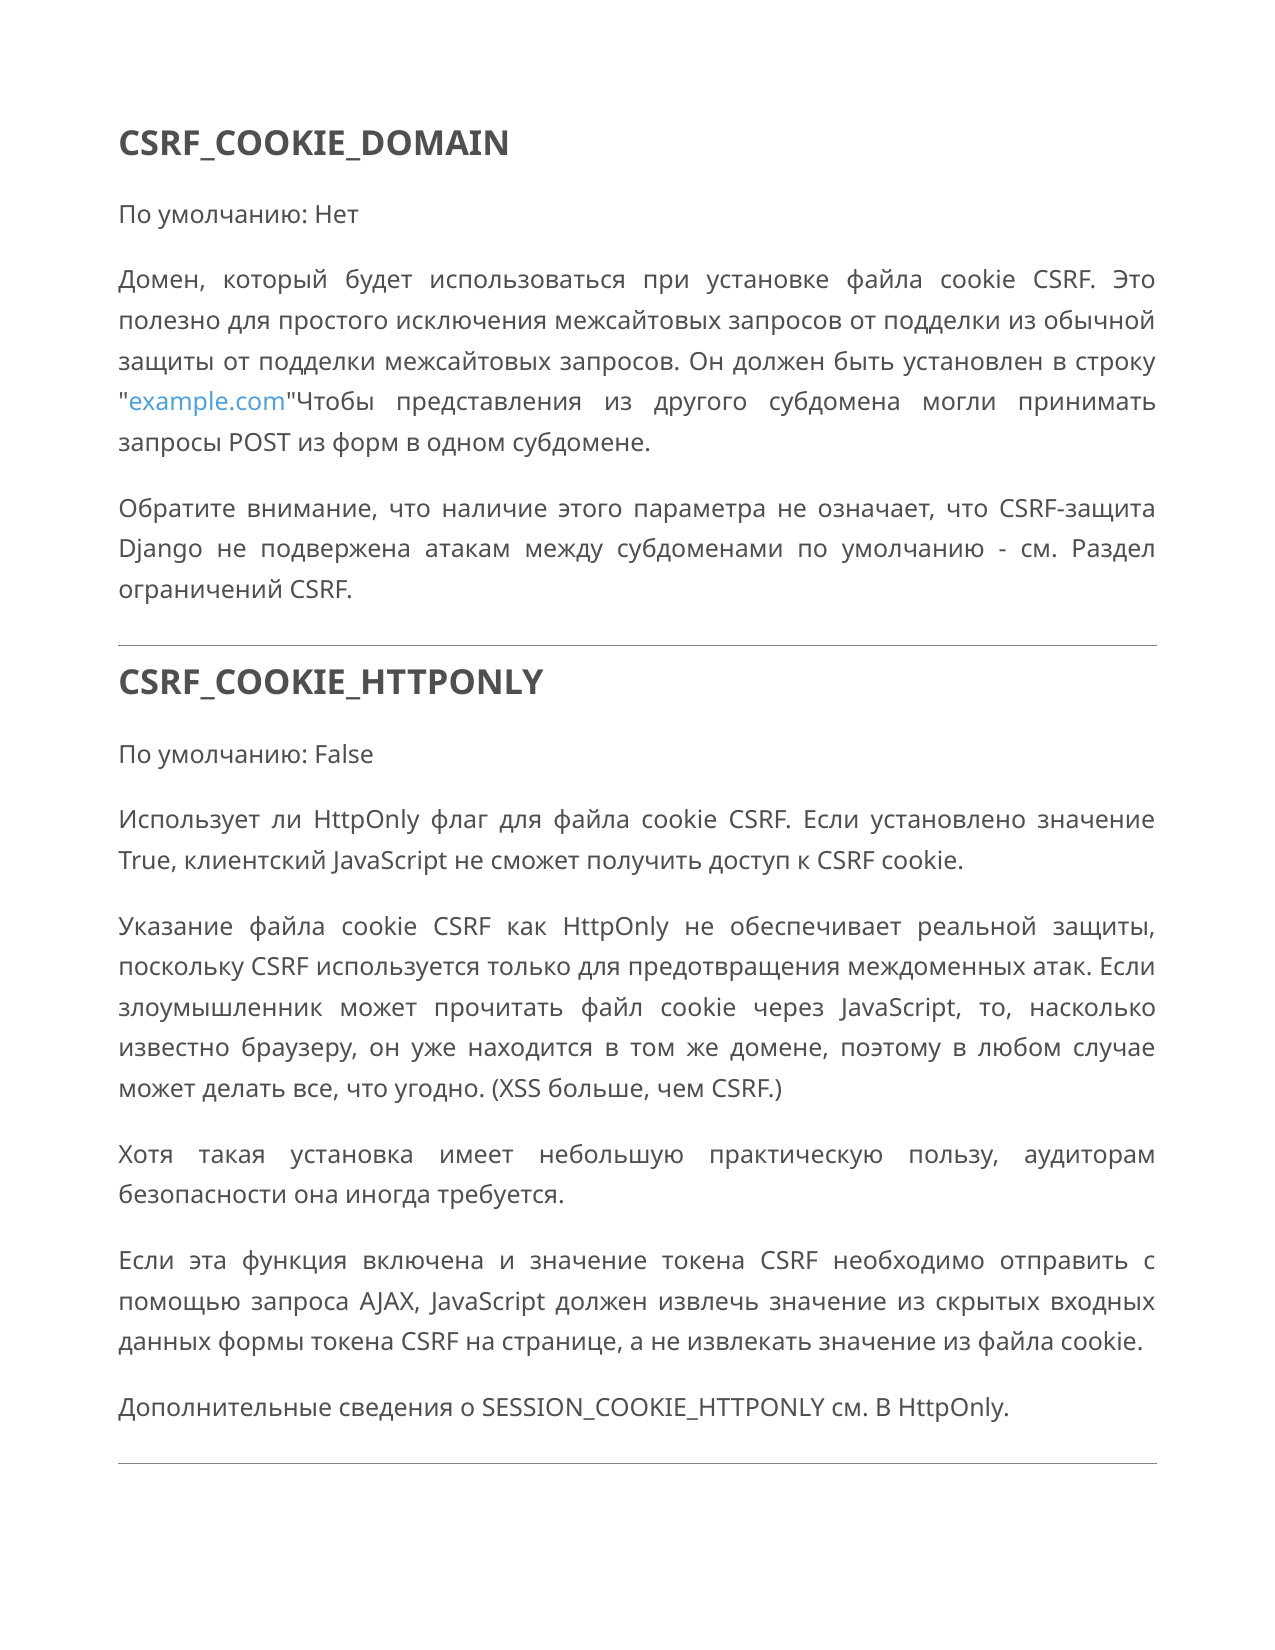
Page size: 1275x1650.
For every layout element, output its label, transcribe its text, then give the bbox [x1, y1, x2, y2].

subtitle CSRF_COOKIE_HTTPONLY [118, 658, 1157, 705]
text Дополнительные сведения о SESSION_COOKIE_HTTPONLY см. В HttpOnly. [118, 1383, 1157, 1423]
text Домен, который будет использоваться при установке файла cookie CSRF. Это полезно для простого исключения межсайтовых запросов от подделки из обычной защиты от подделки межсайтовых запросов. Он должен быть установлен в строку "example.com"Чтобы представления из другого субдомена могли принимать запросы POST из форм в одном субдомене. [118, 256, 1157, 459]
text Указание файла cookie CSRF как HttpOnly не обеспечивает реальной защиты, поскольку CSRF используется только для предотвращения междоменных атак. Если злоумышленник может прочитать файл cookie через JavaScript, то, насколько известно браузеру, он уже находится в том же домене, поэтому в любом случае может делать все, что угодно. (XSS больше, чем CSRF.) [118, 902, 1157, 1105]
text Использует ли HttpOnly флаг для файла cookie CSRF. Если установлено значение True, клиентский JavaScript не сможет получить доступ к CSRF cookie. [118, 795, 1157, 877]
text Если эта функция включена и значение токена CSRF необходимо отправить с помощью запроса AJAX, JavaScript должен извлечь значение из скрытых входных данных формы токена CSRF на странице, а не извлекать значение из файла cookie. [118, 1236, 1157, 1358]
text Хотя такая установка имеет небольшую практическую пользу, аудиторам безопасности она иногда требуется. [118, 1130, 1157, 1211]
subtitle CSRF_COOKIE_DOMAIN [118, 118, 1157, 165]
text Обратите внимание, что наличие этого параметра не означает, что CSRF-защита Django не подвержена атакам между субдоменами по умолчанию - см. Раздел ограничений CSRF. [118, 484, 1157, 606]
text По умолчанию: False [118, 730, 1157, 770]
text По умолчанию: Нет [118, 190, 1157, 231]
